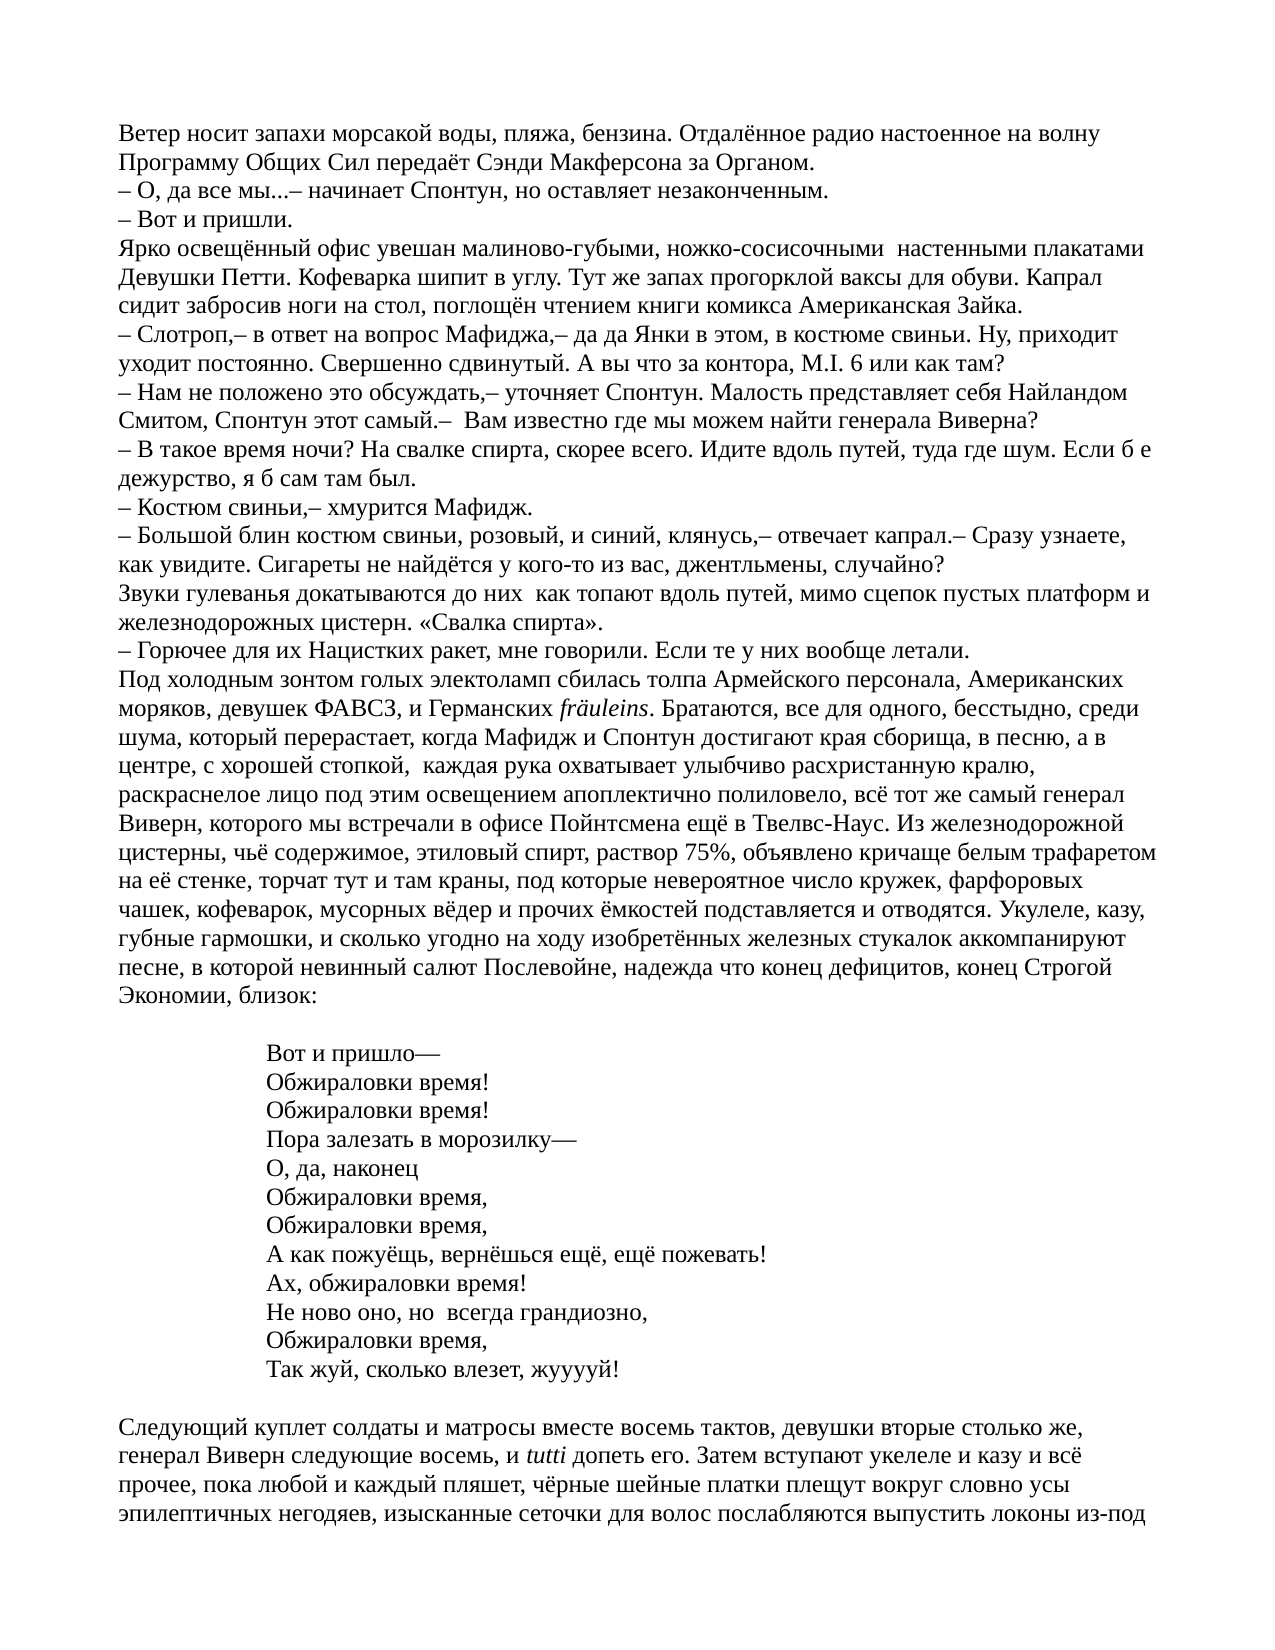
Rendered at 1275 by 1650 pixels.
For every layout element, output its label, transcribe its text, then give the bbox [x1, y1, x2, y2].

text Следующий куплет солдаты и матросы вместе восемь тактов, девушки вторые столько же, генерал Виверн следующие восемь, и tutti допеть его. Затем вступают укелеле и казу и всё прочее, пока любой и каждый пляшет, чёрные шейные платки плещут вокруг словно усы эпилептичных негодяев, изысканные сеточки для волос послабляются выпустить локоны из-под [118, 1412, 1157, 1527]
text О, да, наконец [266, 1153, 1157, 1182]
text – О, да все мы...– начинает Спонтун, но оставляет незаконченным. [118, 176, 1157, 204]
text Ветер носит запахи морсакой воды, пляжа, бензина. Отдалённое радио настоенное на волну Программу Общих Сил передаёт Сэнди Макферсона за Органом. [118, 118, 1157, 176]
text Под холодным зонтом голых электоламп сбилась толпа Армейского персонала, Американских моряков, девушек ФАВСЗ, и Германских fräuleins. Братаются, все для одного, бесстыдно, среди шума, который перерастает, когда Мафидж и Спонтун достигают края сборища, в песню, а в центре, с хорошей стопкой, каждая рука охватывает улыбчиво расхристанную кралю, раскраснелое лицо под этим освещением апоплектично полиловело, всё тот же самый генерал Виверн, которого мы встречали в офисе Пойнтсмена ещё в Твелвс-Наус. Из железнодорожной цистерны, чьё содержимое, этиловый спирт, раствор 75%, объявлено кричаще белым трафаретом на её стенке, торчат тут и там краны, под которые невероятное число кружек, фарфоровых чашек, кофеварок, мусорных вёдер и прочих ёмкостей подставляется и отводятся. Укулеле, казу, губные гармошки, и сколько угодно на ходу изобретённых железных стукалок аккомпанируют песне, в которой невинный салют Послевойне, надежда что конец дефицитов, конец Строгой Экономии, близок: [118, 664, 1157, 1009]
text – Горючее для их Нацистких ракет, мне говорили. Если те у них вообще летали. [118, 636, 1157, 664]
text Обжираловки время, [266, 1182, 1157, 1211]
text Вот и пришло— [266, 1038, 1157, 1067]
text – В такое время ночи? На свалке спирта, скорее всего. Идите вдоль путей, туда где шум. Если б е дежурство, я б сам там был. [118, 434, 1157, 492]
text А как пожуёщь, вернёшься ещё, ещё пожевать! [266, 1239, 1157, 1268]
text Обжираловки время, [266, 1326, 1157, 1354]
text Не ново оно, но всегда грандиозно, [266, 1297, 1157, 1326]
text Ярко освещённый офис увешан малиново-губыми, ножко-сосисочными настенными плакатами Девушки Петти. Кофеварка шипит в углу. Тут же запах прогорклой ваксы для обуви. Капрал сидит забросив ноги на стол, поглощён чтением книги комикса Американская Зайка. [118, 233, 1157, 319]
text Звуки гулеванья докатываются до них как топают вдоль путей, мимо сцепок пустых платформ и железнодорожных цистерн. «Свалка спирта». [118, 578, 1157, 636]
text Обжираловки время! [266, 1067, 1157, 1096]
text – Большой блин костюм свиньи, розовый, и синий, клянусь,– отвечает капрал.– Сразу узнаете, как увидите. Сигареты не найдётся у кого-то из вас, джентльмены, случайно? [118, 521, 1157, 578]
text – Вот и пришли. [118, 204, 1157, 233]
text – Нам не положено это обсуждать,– уточняет Спонтун. Малость представляет себя Найландом Смитом, Спонтун этот самый.– Вам известно где мы можем найти генерала Виверна? [118, 377, 1157, 434]
text Ах, обжираловки время! [266, 1268, 1157, 1297]
text – Слотроп,– в ответ на вопрос Мафиджа,– да да Янки в этом, в костюме свиньи. Ну, приходит уходит постоянно. Свершенно сдвинутый. А вы что за контора, M.I. 6 или как там? [118, 319, 1157, 377]
text Обжираловки время, [266, 1211, 1157, 1239]
text Так жуй, сколько влезет, жууууй! [266, 1354, 1157, 1383]
text – Костюм свиньи,– хмурится Мафидж. [118, 492, 1157, 521]
text Пора залезать в морозилку— [266, 1124, 1157, 1153]
text Обжираловки время! [266, 1096, 1157, 1124]
